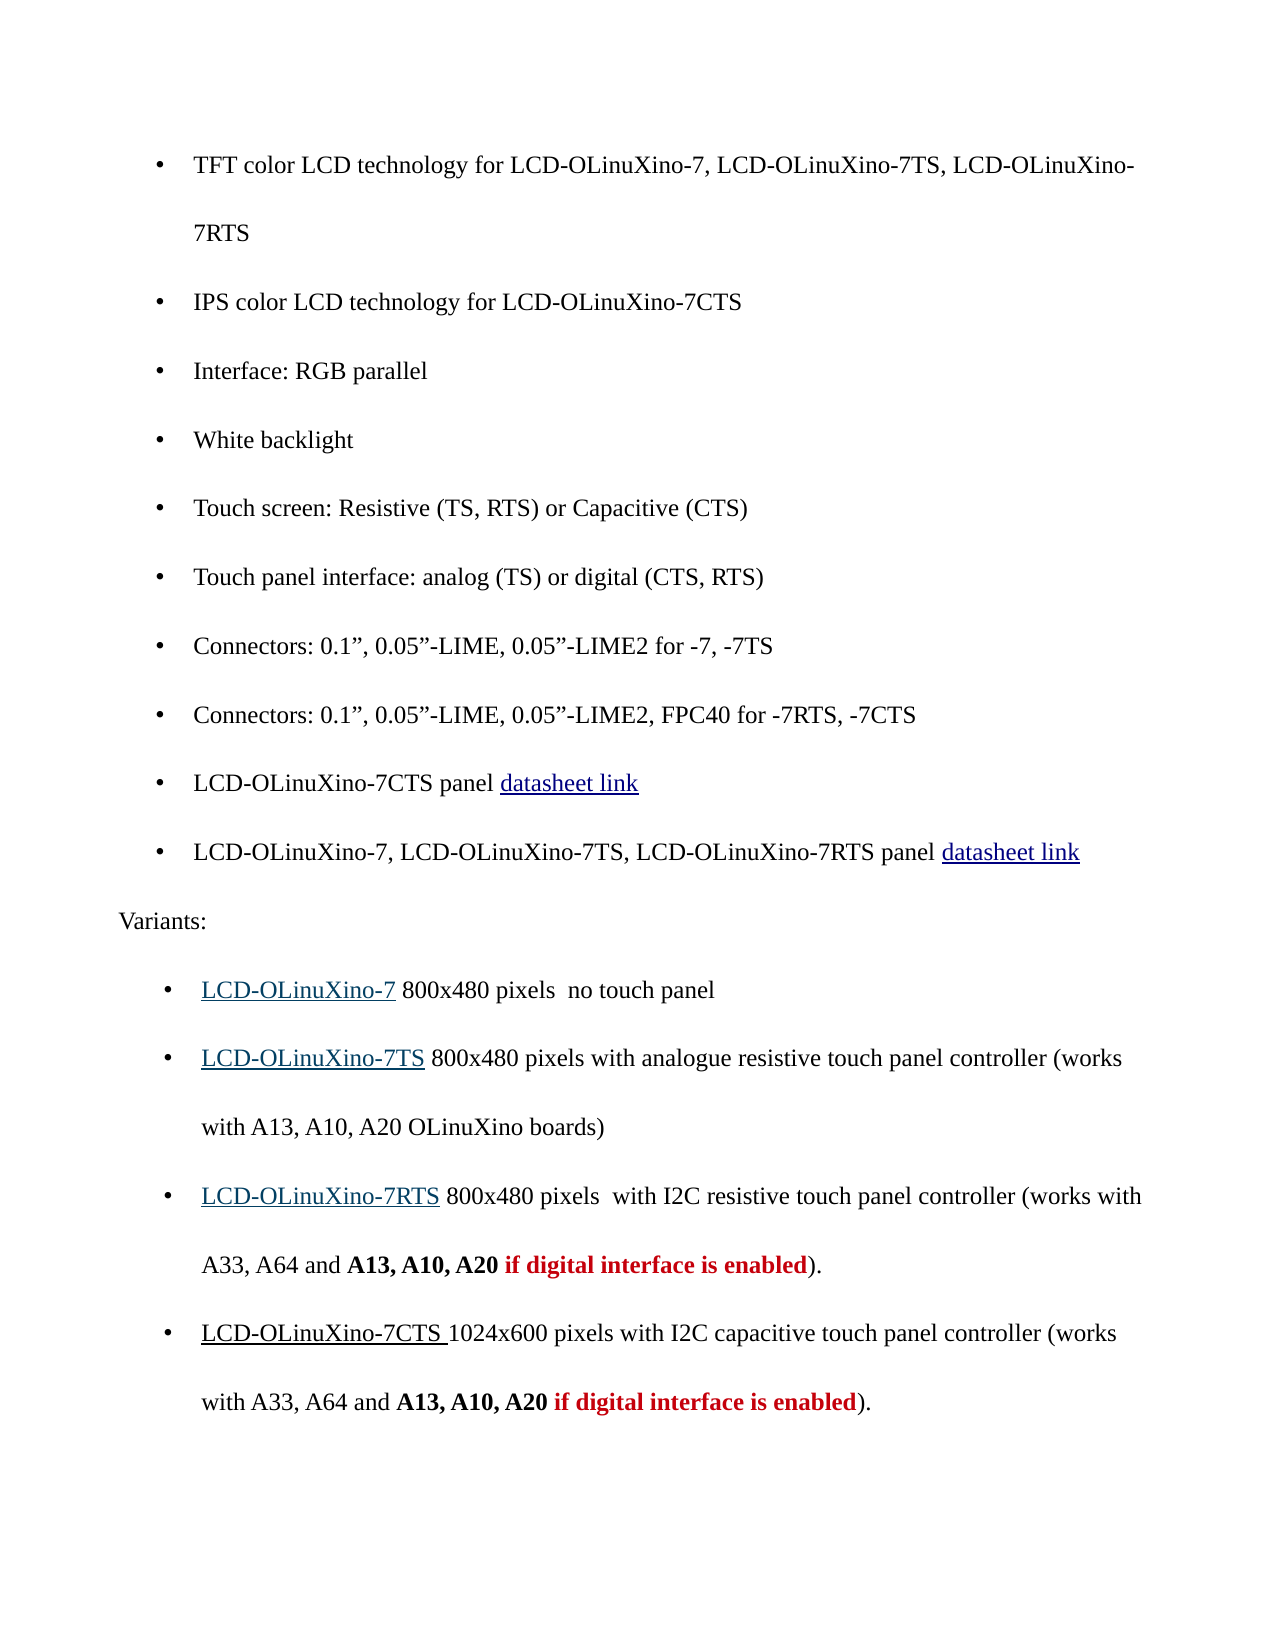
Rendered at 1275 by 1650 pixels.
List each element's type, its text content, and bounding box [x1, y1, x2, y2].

list IPS color LCD technology for LCD-OLinuXino-7CTS [156, 256, 1157, 324]
list Connectors: 0.1”, 0.05”-LIME, 0.05”-LIME2 for -7, -7TS [156, 599, 1157, 668]
list Interface: RGB parallel [156, 324, 1157, 393]
list White backlight [156, 393, 1157, 462]
list LCD-OLinuXino-7CTS 1024x600 pixels with I2C capacitive touch panel controller (works with A33, A64 and A13, A10, A20 if digital interface is enabled). [163, 1287, 1157, 1424]
list Touch screen: Resistive (TS, RTS) or Capacitive (CTS) [156, 462, 1157, 531]
list LCD-OLinuXino-7TS 800x480 pixels with analogue resistive touch panel controller (works with A13, A10, A20 OLinuXino boards) [163, 1012, 1157, 1149]
list LCD-OLinuXino-7 800x480 pixels no touch panel [163, 943, 1157, 1012]
list LCD-OLinuXino-7RTS 800x480 pixels with I2C resistive touch panel controller (works with A33, A64 and A13, A10, A20 if digital interface is enabled). [163, 1149, 1157, 1287]
list Connectors: 0.1”, 0.05”-LIME, 0.05”-LIME2, FPC40 for -7RTS, -7CTS [156, 668, 1157, 737]
list Touch panel interface: analog (TS) or digital (CTS, RTS) [156, 531, 1157, 599]
list TFT color LCD technology for LCD-OLinuXino-7, LCD-OLinuXino-7TS, LCD-OLinuXino-7RTS [156, 118, 1157, 256]
text Variants: [118, 874, 1157, 943]
list LCD-OLinuXino-7, LCD-OLinuXino-7TS, LCD-OLinuXino-7RTS panel datasheet link [156, 806, 1157, 874]
list LCD-OLinuXino-7CTS panel datasheet link [156, 737, 1157, 806]
